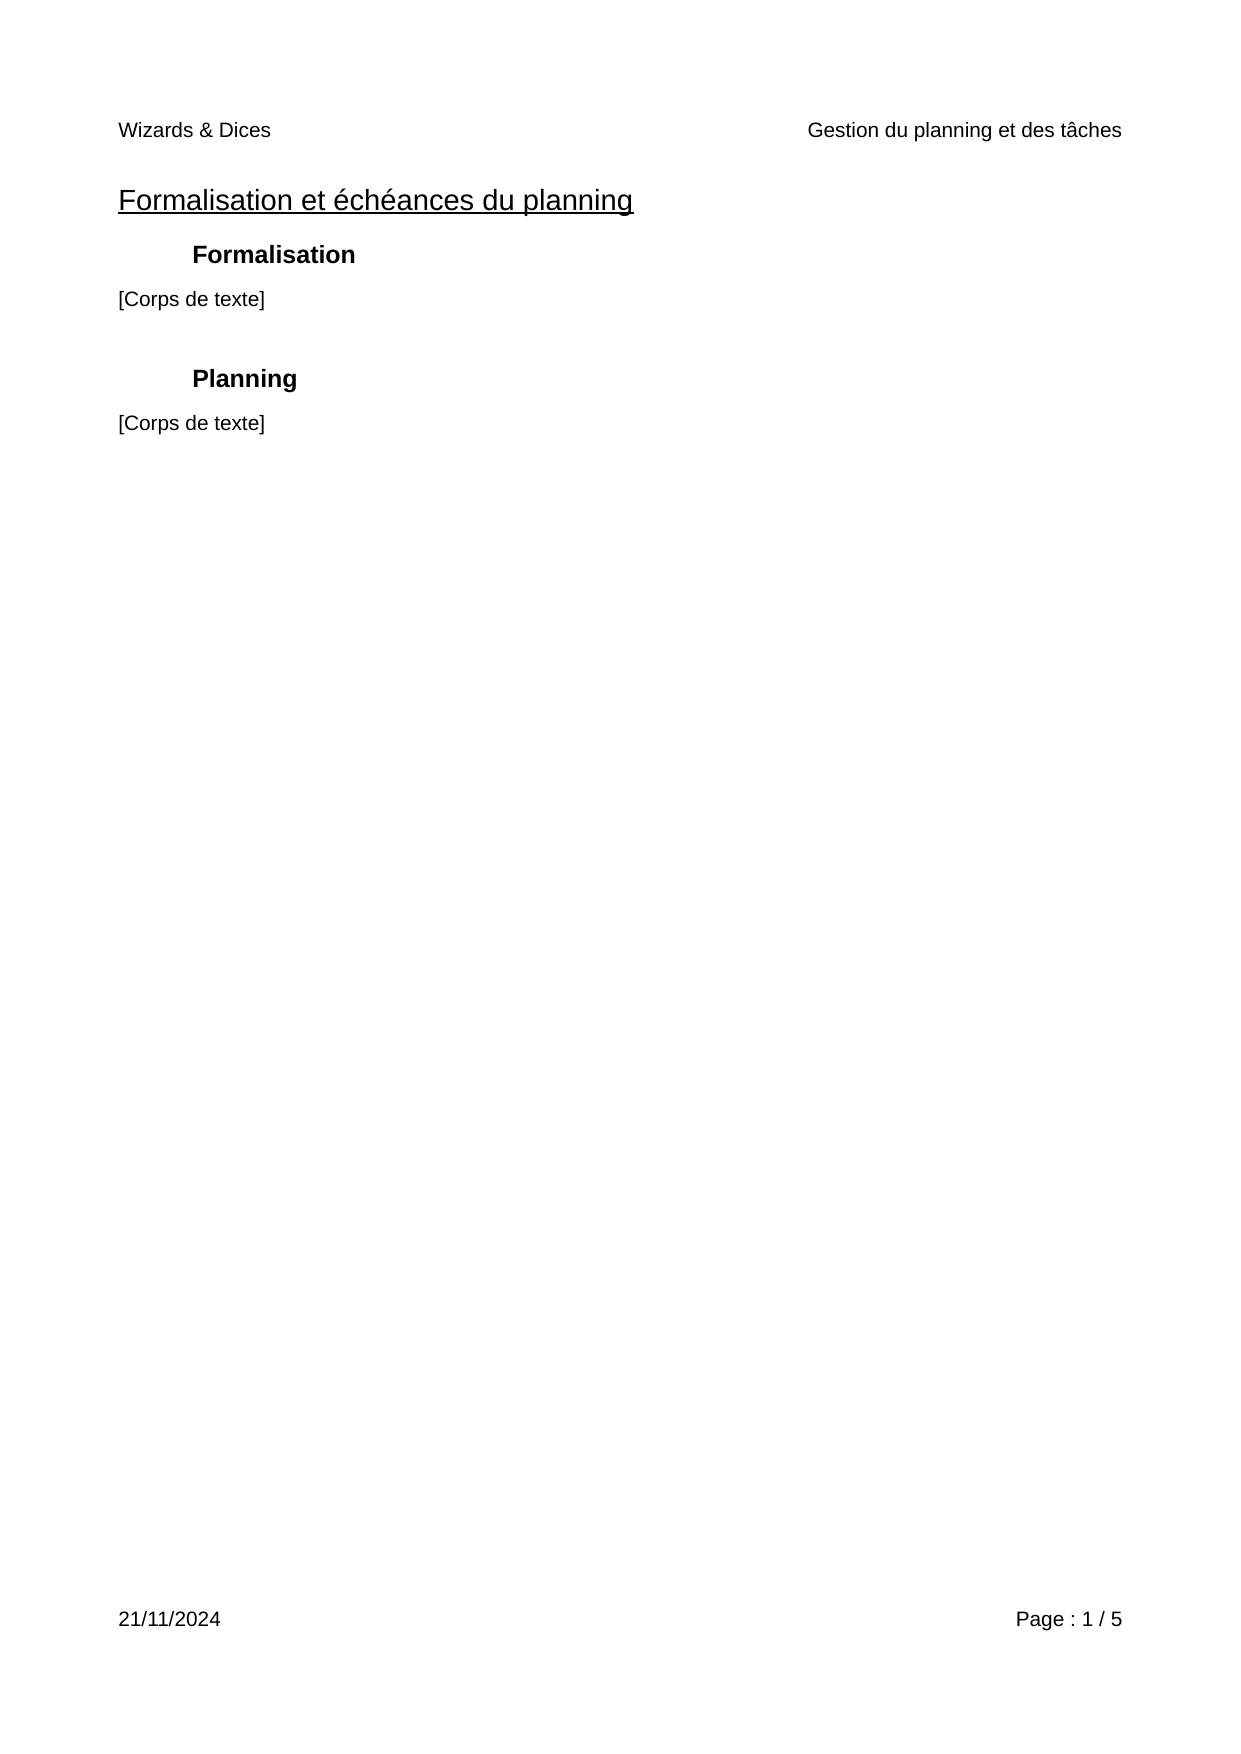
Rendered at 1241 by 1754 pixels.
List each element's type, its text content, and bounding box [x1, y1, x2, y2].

text [Corps de texte] [118, 411, 1122, 435]
text [Corps de texte] [118, 287, 1122, 311]
subtitle Formalisation [192, 240, 1122, 269]
subtitle Planning [192, 364, 1122, 393]
subtitle Formalisation et échéances du planning [118, 183, 1122, 217]
